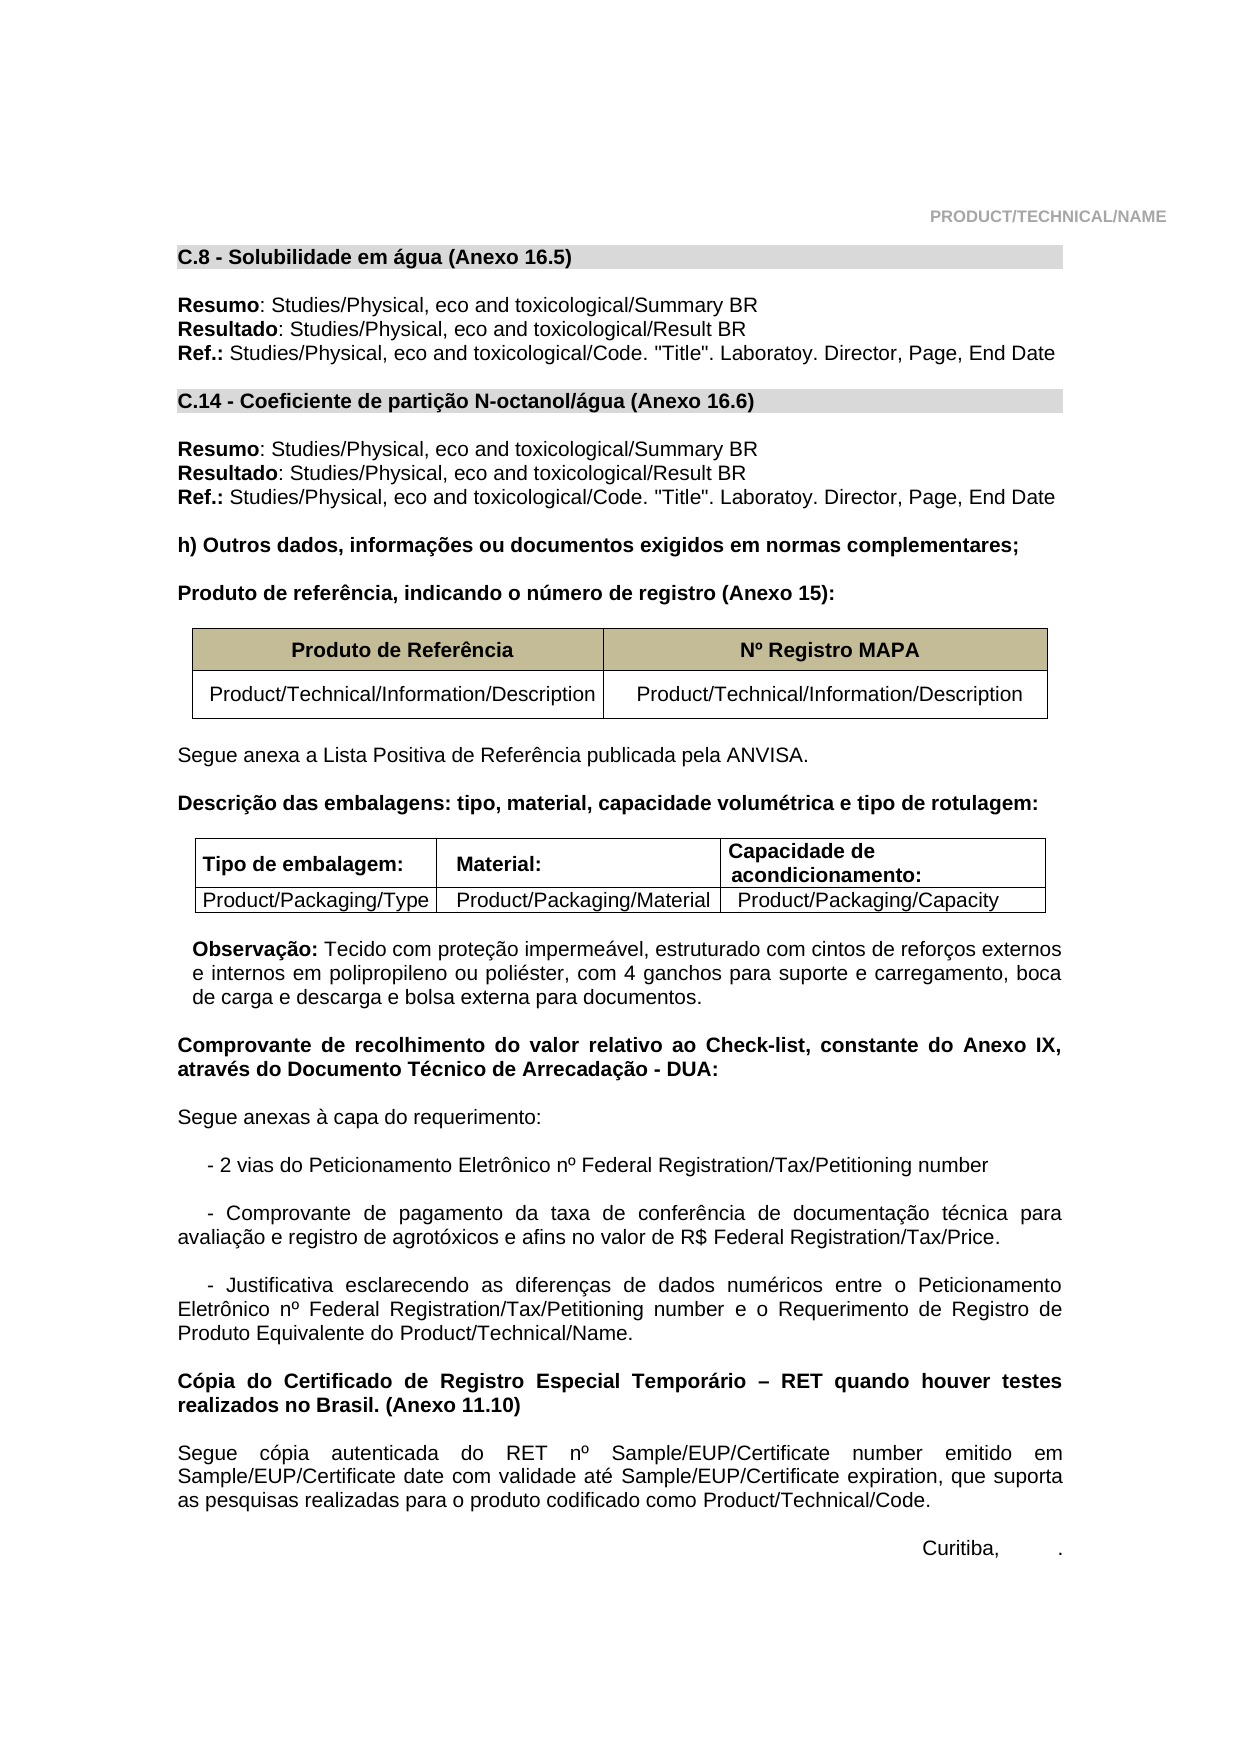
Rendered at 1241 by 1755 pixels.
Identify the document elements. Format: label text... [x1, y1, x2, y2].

text Observação: Tecido com proteção impermeável, estruturado com cintos de reforços externos e internos em polipropileno ou poliéster, com 4 ganchos para suporte e carregamento, boca de carga e descarga e bolsa externa para documentos. [192, 937, 1063, 1009]
text C.8 - Solubilidade em água (Anexo 16.5) [177, 245, 1063, 269]
text Segue cópia autenticada do RET nº Sample/EUP/Certificate number emitido em Sample/EUP/Certificate date com validade até Sample/EUP/Certificate expiration, que suporta as pesquisas realizadas para o produto codificado como Product/Technical/Code. [177, 1440, 1063, 1512]
text Resumo: Studies/Physical, eco and toxicological/Summary BR [177, 437, 1063, 461]
text Resultado: Studies/Physical, eco and toxicological/Result BR [177, 461, 1063, 484]
list Comprovante de recolhimento do valor relativo ao Check-list, constante do Anexo IX, através do Documento Técnico de Arrecadação - DUA: [177, 1033, 1063, 1081]
table_header Material: [437, 839, 720, 887]
text Descrição das embalagens: tipo, material, capacidade volumétrica e tipo de rotulagem: [177, 790, 1063, 814]
text C.14 - Coeficiente de partição N-octanol/água (Anexo 16.6) [177, 389, 1063, 413]
text Resultado: Studies/Physical, eco and toxicological/Result BR [177, 317, 1063, 341]
table_header Produto de Referência [193, 629, 603, 670]
list Cópia do Certificado de Registro Especial Temporário – RET quando houver testes realizados no Brasil. (Anexo 11.10) [177, 1368, 1063, 1416]
table_cell Product/Packaging/Capacity [721, 888, 1045, 912]
text - Comprovante de pagamento da taxa de conferência de documentação técnica para avaliação e registro de agrotóxicos e afins no valor de R$ Federal Registration/Tax/Price. [177, 1201, 1063, 1249]
text Curitiba, . [177, 1536, 1063, 1560]
text Produto de referência, indicando o número de registro (Anexo 15): [177, 580, 1063, 604]
text - Justificativa esclarecendo as diferenças de dados numéricos entre o Peticionamento Eletrônico nº Federal Registration/Tax/Petitioning number e o Requerimento de Registro de Produto Equivalente do Product/Technical/Name. [177, 1273, 1063, 1344]
table_cell Product/Technical/Information/Description [193, 671, 603, 717]
text Ref.: Studies/Physical, eco and toxicological/Code. "Title". Laboratoy. Director, Page, End Date [177, 484, 1063, 508]
text h) Outros dados, informações ou documentos exigidos em normas complementares; [177, 532, 1047, 556]
table_header Tipo de embalagem: [196, 839, 436, 887]
text Resumo: Studies/Physical, eco and toxicological/Summary BR [177, 293, 1063, 317]
table_header Capacidade de acondicionamento: [721, 839, 1045, 887]
table_cell Product/Packaging/Material [437, 888, 720, 912]
text Ref.: Studies/Physical, eco and toxicological/Code. "Title". Laboratoy. Director, Page, End Date [177, 341, 1063, 365]
table_cell Product/Packaging/Type [196, 888, 436, 912]
text Segue anexa a Lista Positiva de Referência publicada pela ANVISA. [177, 742, 1063, 766]
text - 2 vias do Peticionamento Eletrônico nº Federal Registration/Tax/Petitioning number [177, 1153, 1063, 1177]
text Segue anexas à capa do requerimento: [177, 1105, 1063, 1129]
table_header Nº Registro MAPA [604, 629, 1047, 670]
table_cell Product/Technical/Information/Description [604, 671, 1047, 717]
